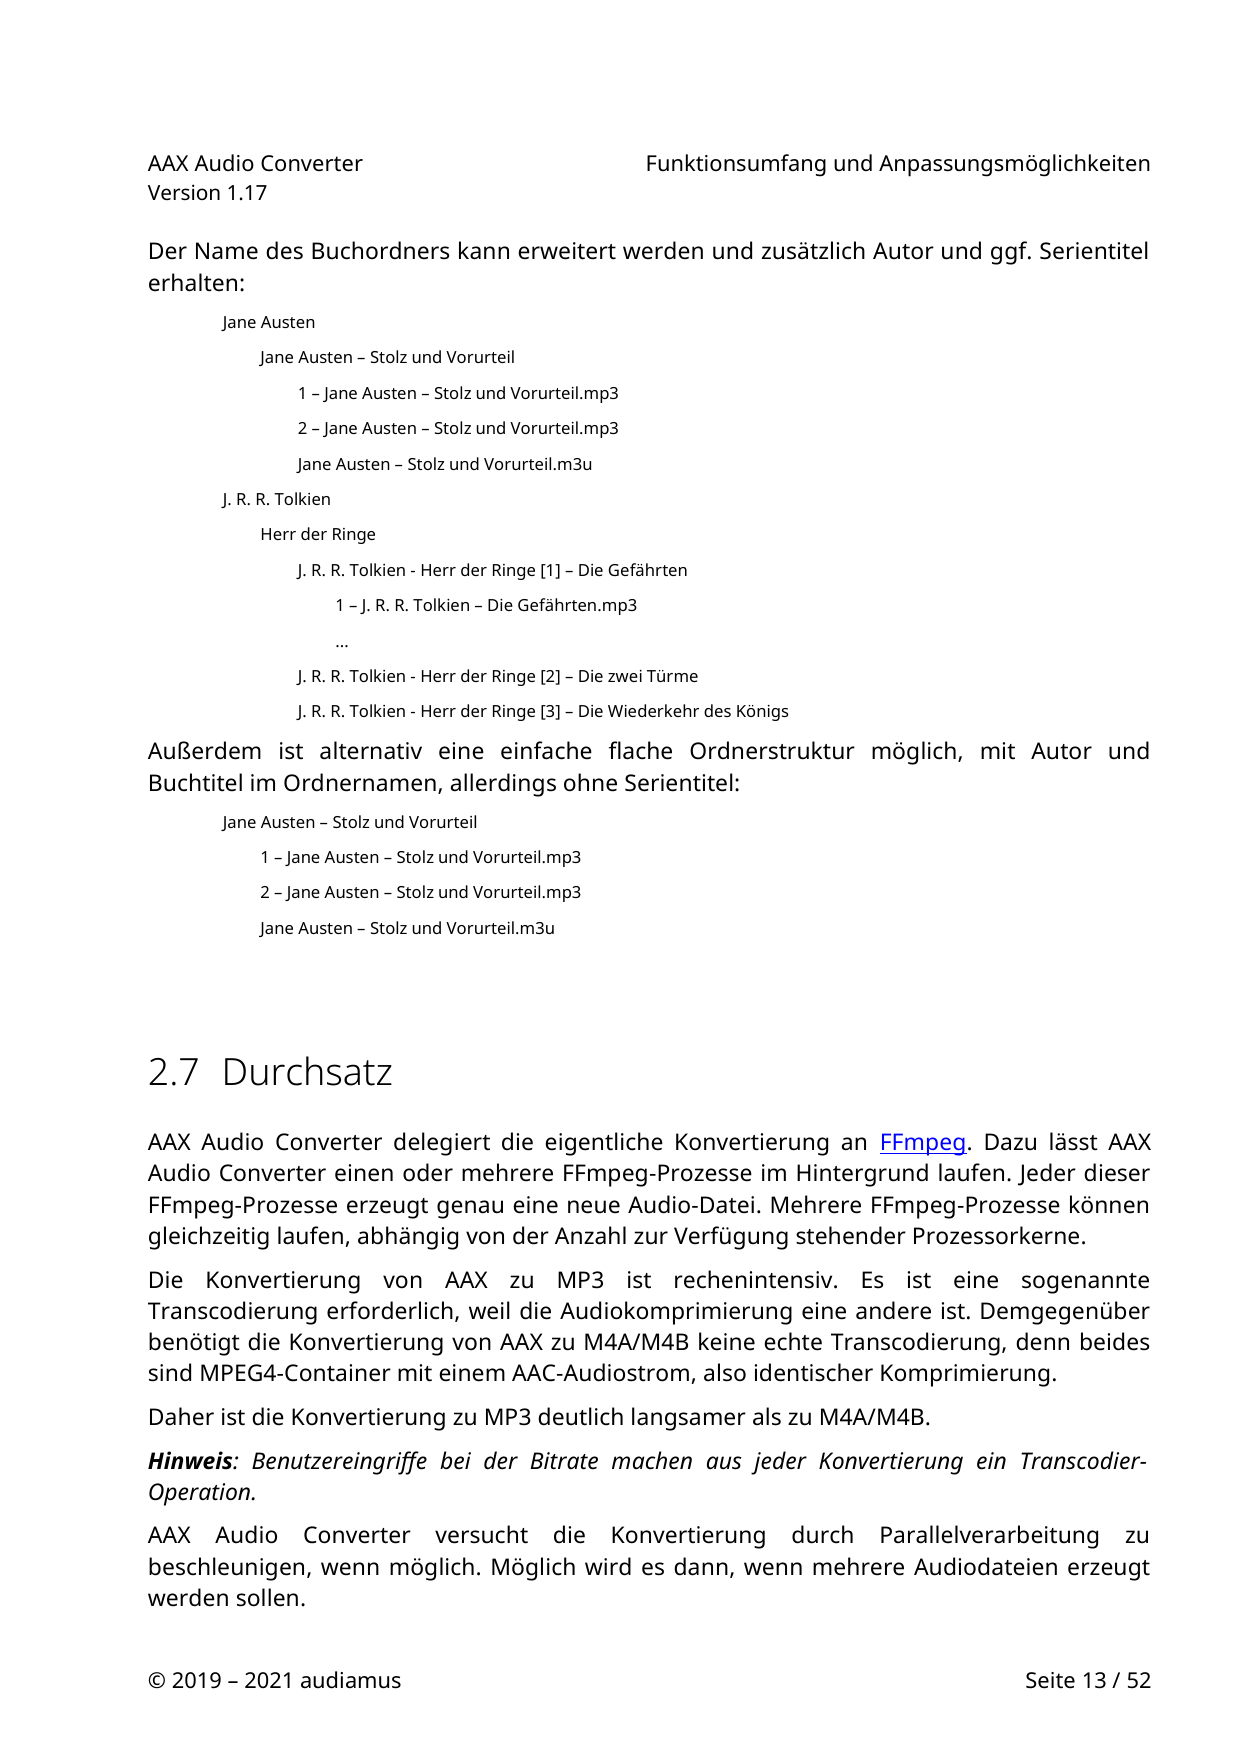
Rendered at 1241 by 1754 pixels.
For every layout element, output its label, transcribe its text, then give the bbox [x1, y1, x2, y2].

list J. R. R. Tolkien [185, 487, 1152, 510]
list 1 – J. R. R. Tolkien – Die Gefährten.mp3 [298, 593, 1152, 617]
list J. R. R. Tolkien - Herr der Ringe [1] – Die Gefährten [260, 558, 1152, 581]
list Jane Austen – Stolz und Vorurteil [223, 346, 1152, 369]
list 2 – Jane Austen – Stolz und Vorurteil.mp3 [223, 881, 1152, 904]
list Jane Austen [185, 310, 1152, 333]
text Daher ist die Konvertierung zu MP3 deutlich langsamer als zu M4A/M4B. [148, 1401, 1152, 1432]
list Herr der Ringe [223, 523, 1152, 546]
text AAX Audio Converter versucht die Konvertierung durch Parallelverarbeitung zu beschleunigen, wenn möglich. Möglich wird es dann, wenn mehrere Audiodateien erzeugt werden sollen. [148, 1519, 1152, 1613]
list Jane Austen – Stolz und Vorurteil [185, 810, 1152, 833]
list 2 – Jane Austen – Stolz und Vorurteil.mp3 [260, 416, 1152, 439]
list J. R. R. Tolkien - Herr der Ringe [3] – Die Wiederkehr des Königs [260, 700, 1152, 723]
subtitle Durchsatz [148, 1046, 1152, 1097]
list ... [298, 629, 1152, 652]
text AAX Audio Converter delegiert die eigentliche Konvertierung an FFmpeg. Dazu lässt AAX Audio Converter einen oder mehrere FFmpeg-Prozesse im Hintergrund laufen. Jeder dieser FFmpeg-Prozesse erzeugt genau eine neue Audio-Datei. Mehrere FFmpeg-Prozesse können gleichzeitig laufen, abhängig von der Anzahl zur Verfügung stehender Prozessorkerne. [148, 1126, 1152, 1251]
list J. R. R. Tolkien - Herr der Ringe [2] – Die zwei Türme [260, 664, 1152, 687]
list Jane Austen – Stolz und Vorurteil.m3u [223, 916, 1152, 939]
text Der Name des Buchordners kann erweitert werden und zusätzlich Autor und ggf. Serientitel erhalten: [148, 235, 1152, 298]
list 1 – Jane Austen – Stolz und Vorurteil.mp3 [260, 381, 1152, 404]
text Außerdem ist alternativ eine einfache flache Ordnerstruktur möglich, mit Autor und Buchtitel im Ordnernamen, allerdings ohne Serientitel: [148, 735, 1152, 798]
list Jane Austen – Stolz und Vorurteil.m3u [260, 452, 1152, 475]
list 1 – Jane Austen – Stolz und Vorurteil.mp3 [223, 846, 1152, 868]
text Die Konvertierung von AAX zu MP3 ist rechenintensiv. Es ist eine sogenannte Transcodierung erforderlich, weil die Audiokomprimierung eine andere ist. Demgegenüber benötigt die Konvertierung von AAX zu M4A/M4B keine echte Transcodierung, denn beides sind MPEG4-Container mit einem AAC-Audiostrom, also identischer Komprimierung. [148, 1263, 1152, 1388]
text Hinweis: Benutzereingriffe bei der Bitrate machen aus jeder Konvertierung ein Transcodier-Operation. [148, 1444, 1152, 1507]
